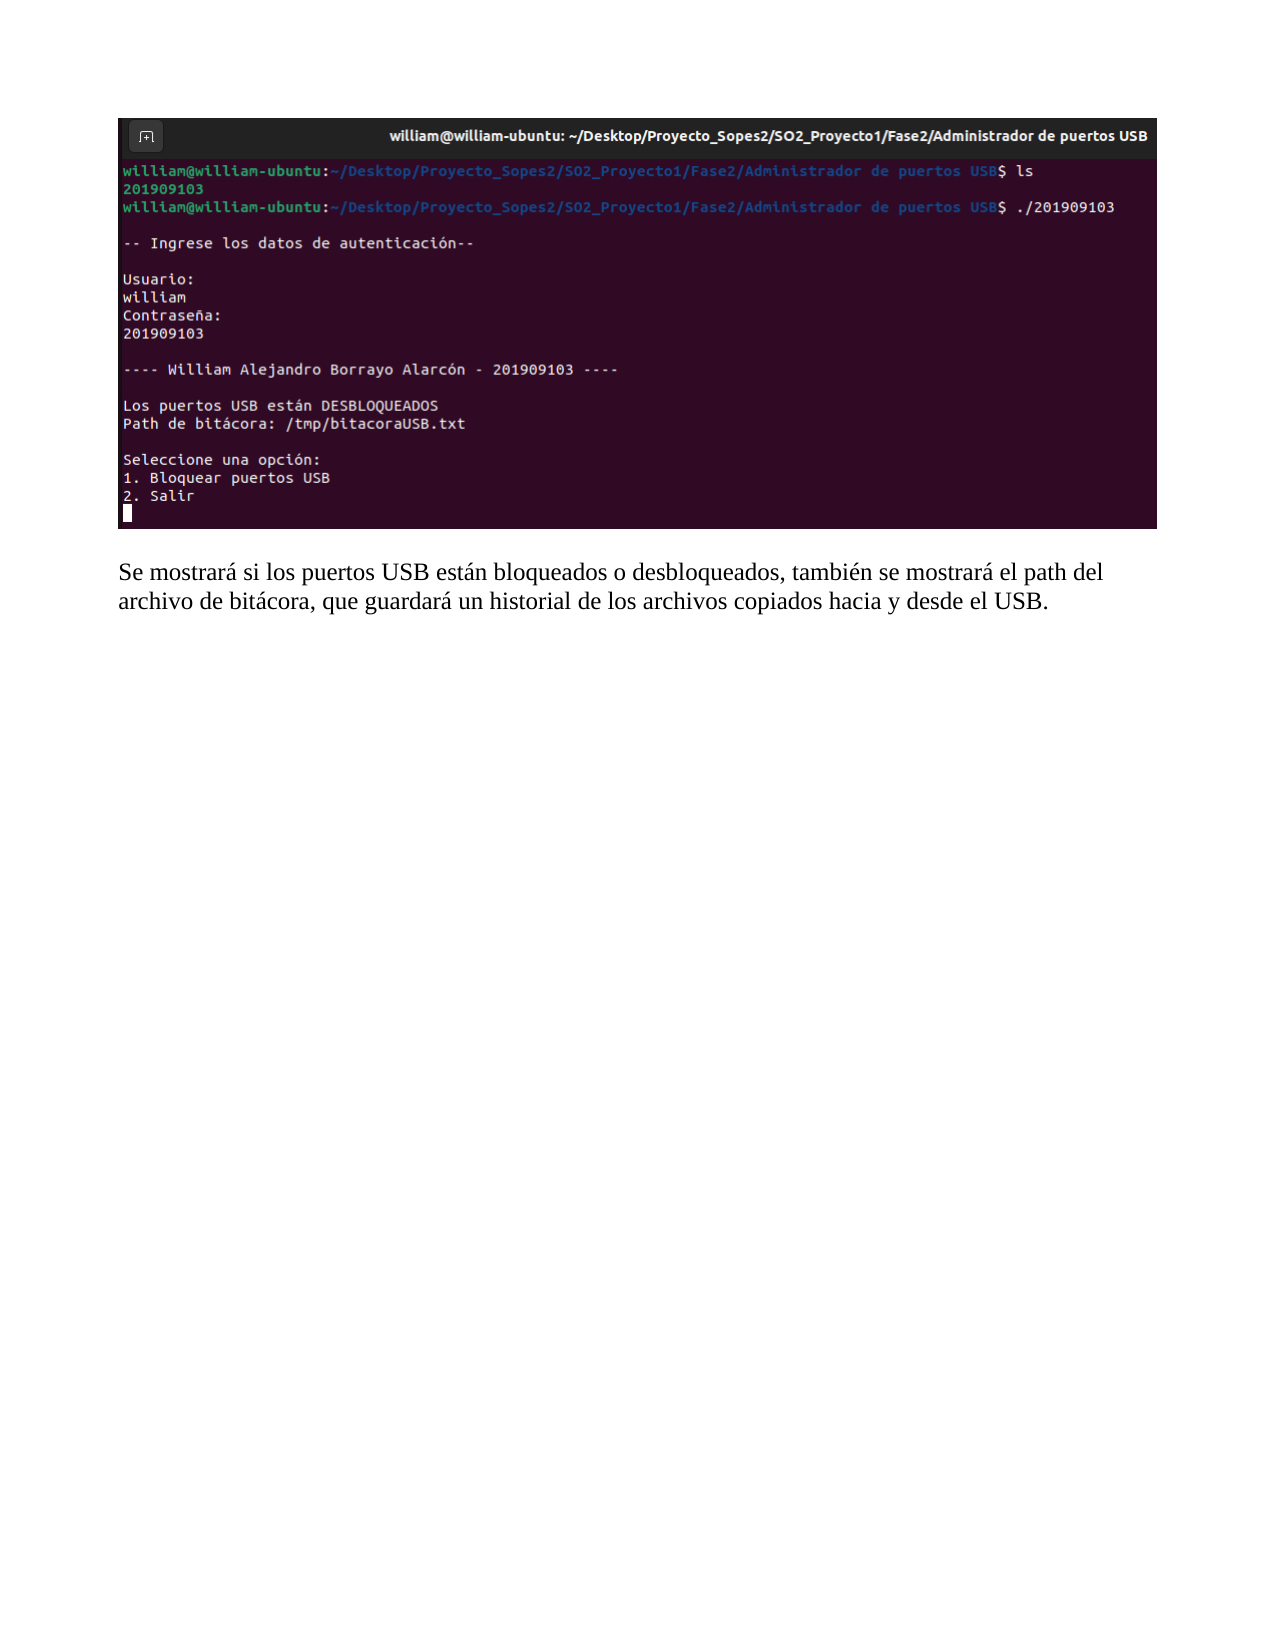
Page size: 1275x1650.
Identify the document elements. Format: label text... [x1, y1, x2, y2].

text Se mostrará si los puertos USB están bloqueados o desbloqueados, también se mostrará el path del archivo de bitácora, que guardará un historial de los archivos copiados hacia y desde el USB. [118, 557, 1157, 615]
picture [118, 118, 1157, 529]
